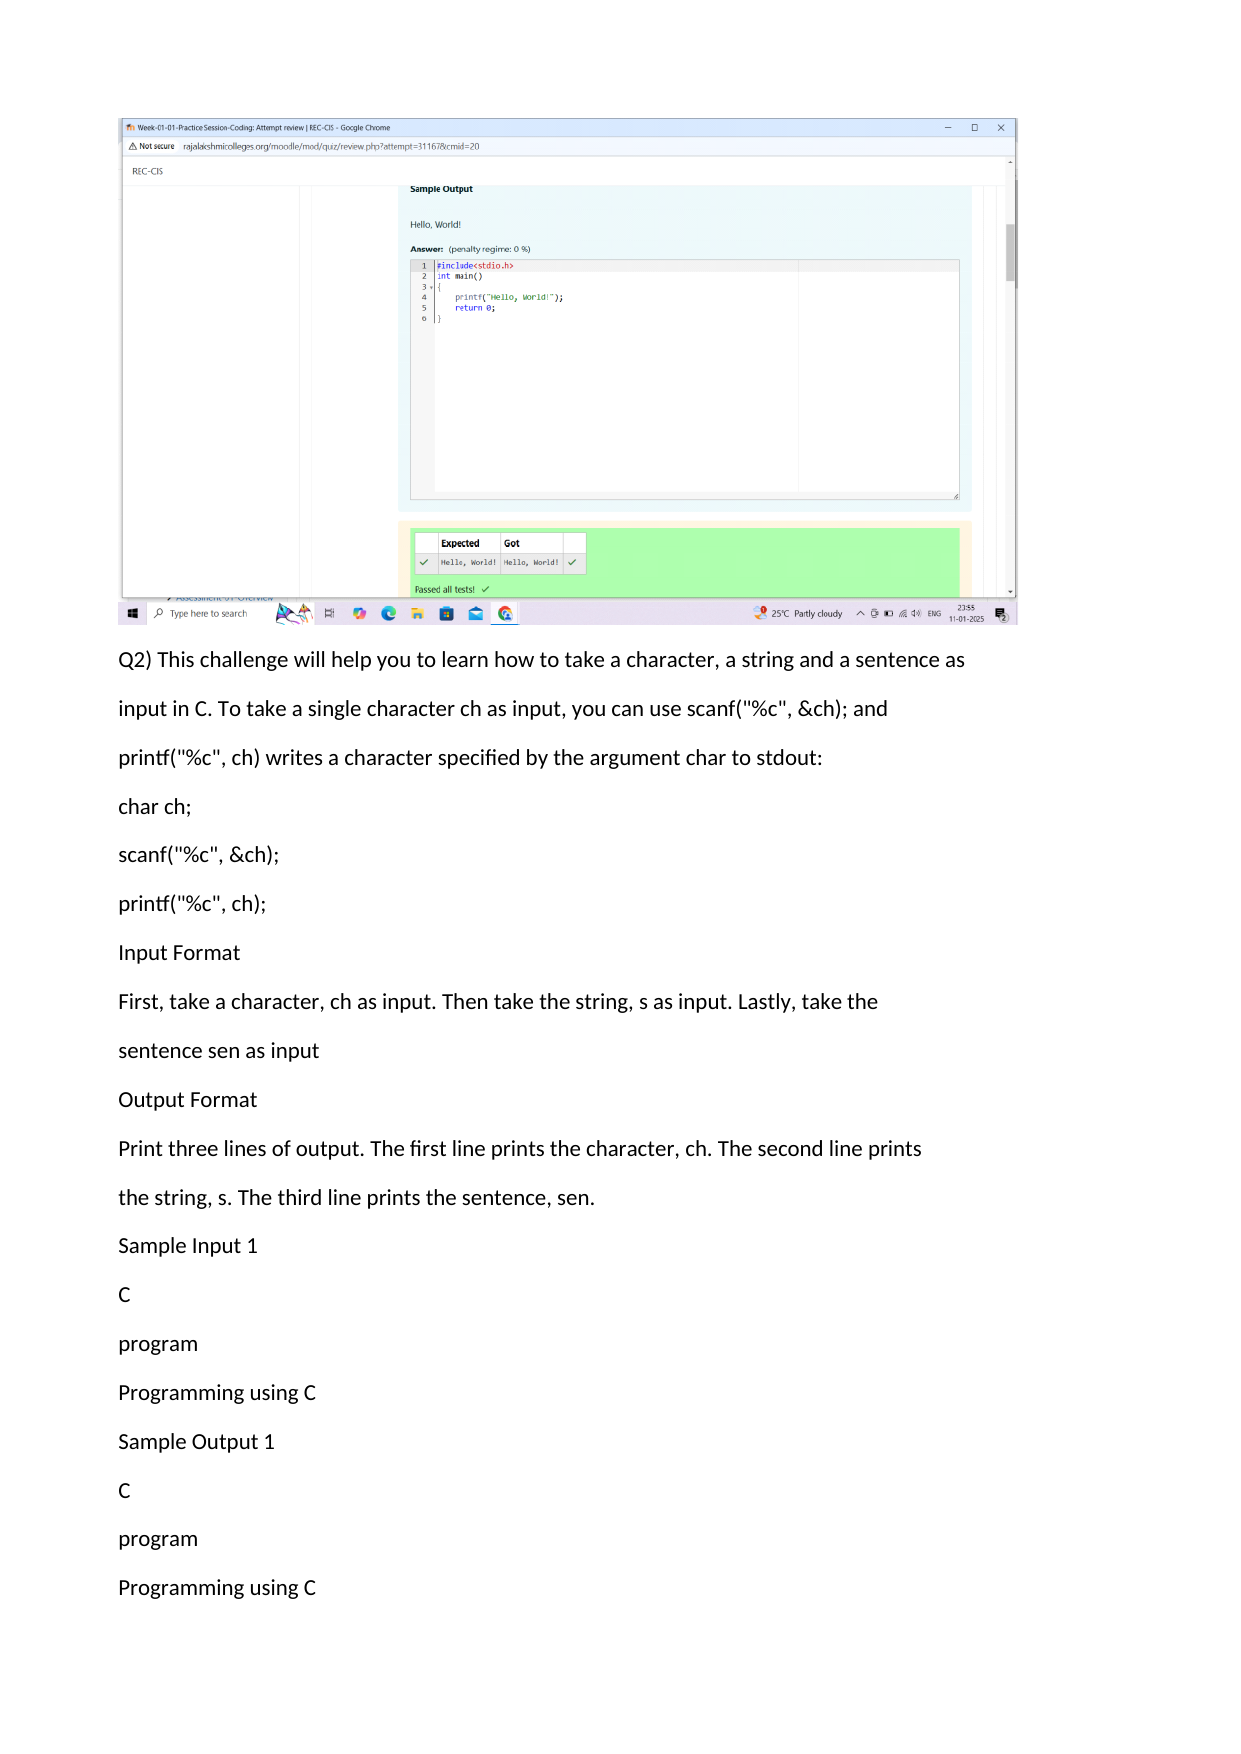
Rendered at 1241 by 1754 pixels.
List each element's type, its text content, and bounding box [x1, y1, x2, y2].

text Output Format [118, 1085, 1122, 1113]
text C [118, 1280, 1122, 1308]
text sentence sen as input [118, 1036, 1122, 1064]
text scanf("%c", &ch); [118, 841, 1122, 869]
text program [118, 1329, 1122, 1357]
text Programming using C [118, 1378, 1122, 1406]
text char ch; [118, 792, 1122, 820]
text First, take a character, ch as input. Then take the string, s as input. Lastly, take the [118, 987, 1122, 1015]
text Print three lines of output. The first line prints the character, ch. The second line prints [118, 1134, 1122, 1162]
text Sample Output 1 [118, 1427, 1122, 1455]
text input in C. To take a single character ch as input, you can use scanf("%c", &ch); and [118, 694, 1122, 722]
text program [118, 1524, 1122, 1553]
text Sample Input 1 [118, 1231, 1122, 1259]
text Q2) This challenge will help you to learn how to take a character, a string and a sentence as [118, 645, 1122, 673]
text the string, s. The third line prints the sentence, sen. [118, 1183, 1122, 1211]
text printf("%c", ch) writes a character specified by the argument char to stdout: [118, 743, 1122, 771]
text Programming using C [118, 1573, 1122, 1601]
text Input Format [118, 938, 1122, 966]
text printf("%c", ch); [118, 889, 1122, 917]
text C [118, 1476, 1122, 1504]
